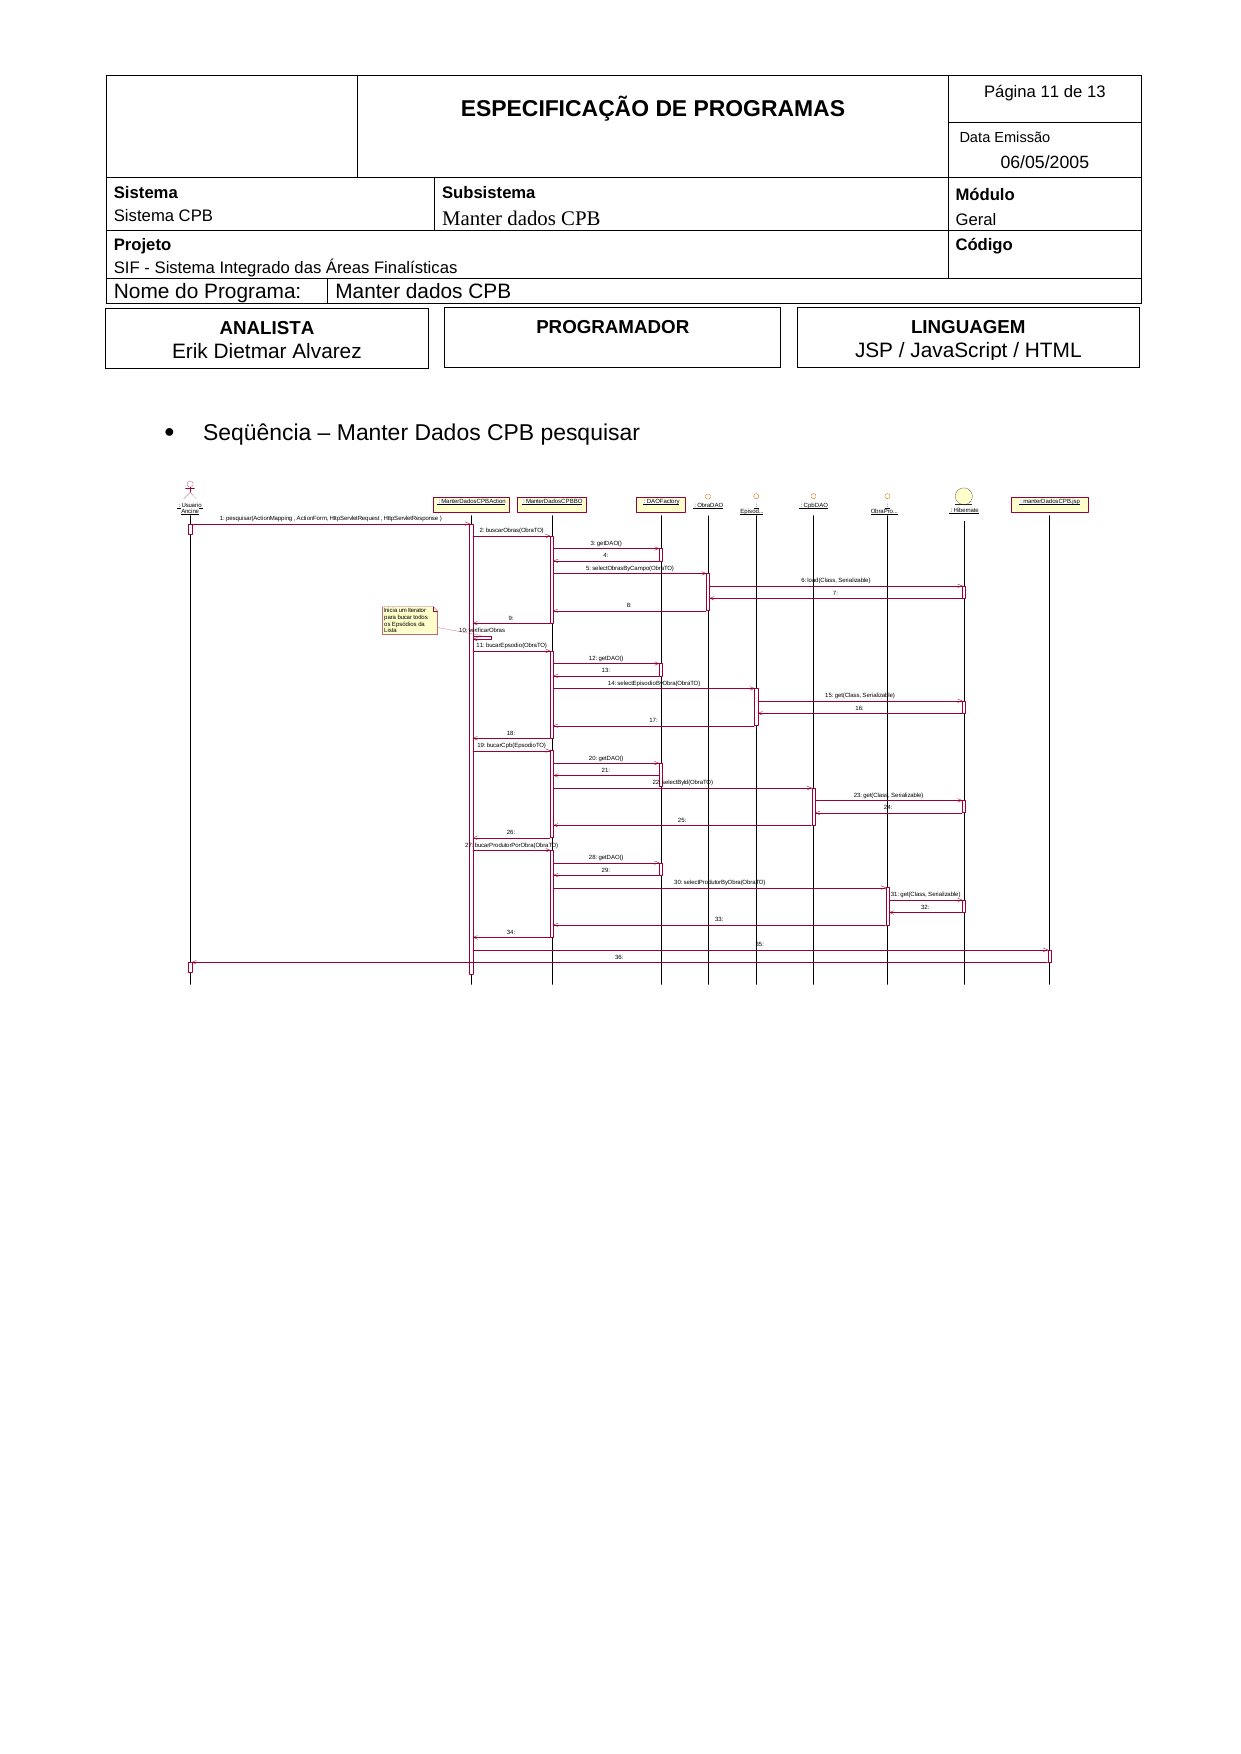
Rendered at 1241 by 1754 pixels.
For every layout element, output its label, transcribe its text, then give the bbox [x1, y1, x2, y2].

list Seqüência – Manter Dados CPB pesquisar [165, 419, 1151, 445]
